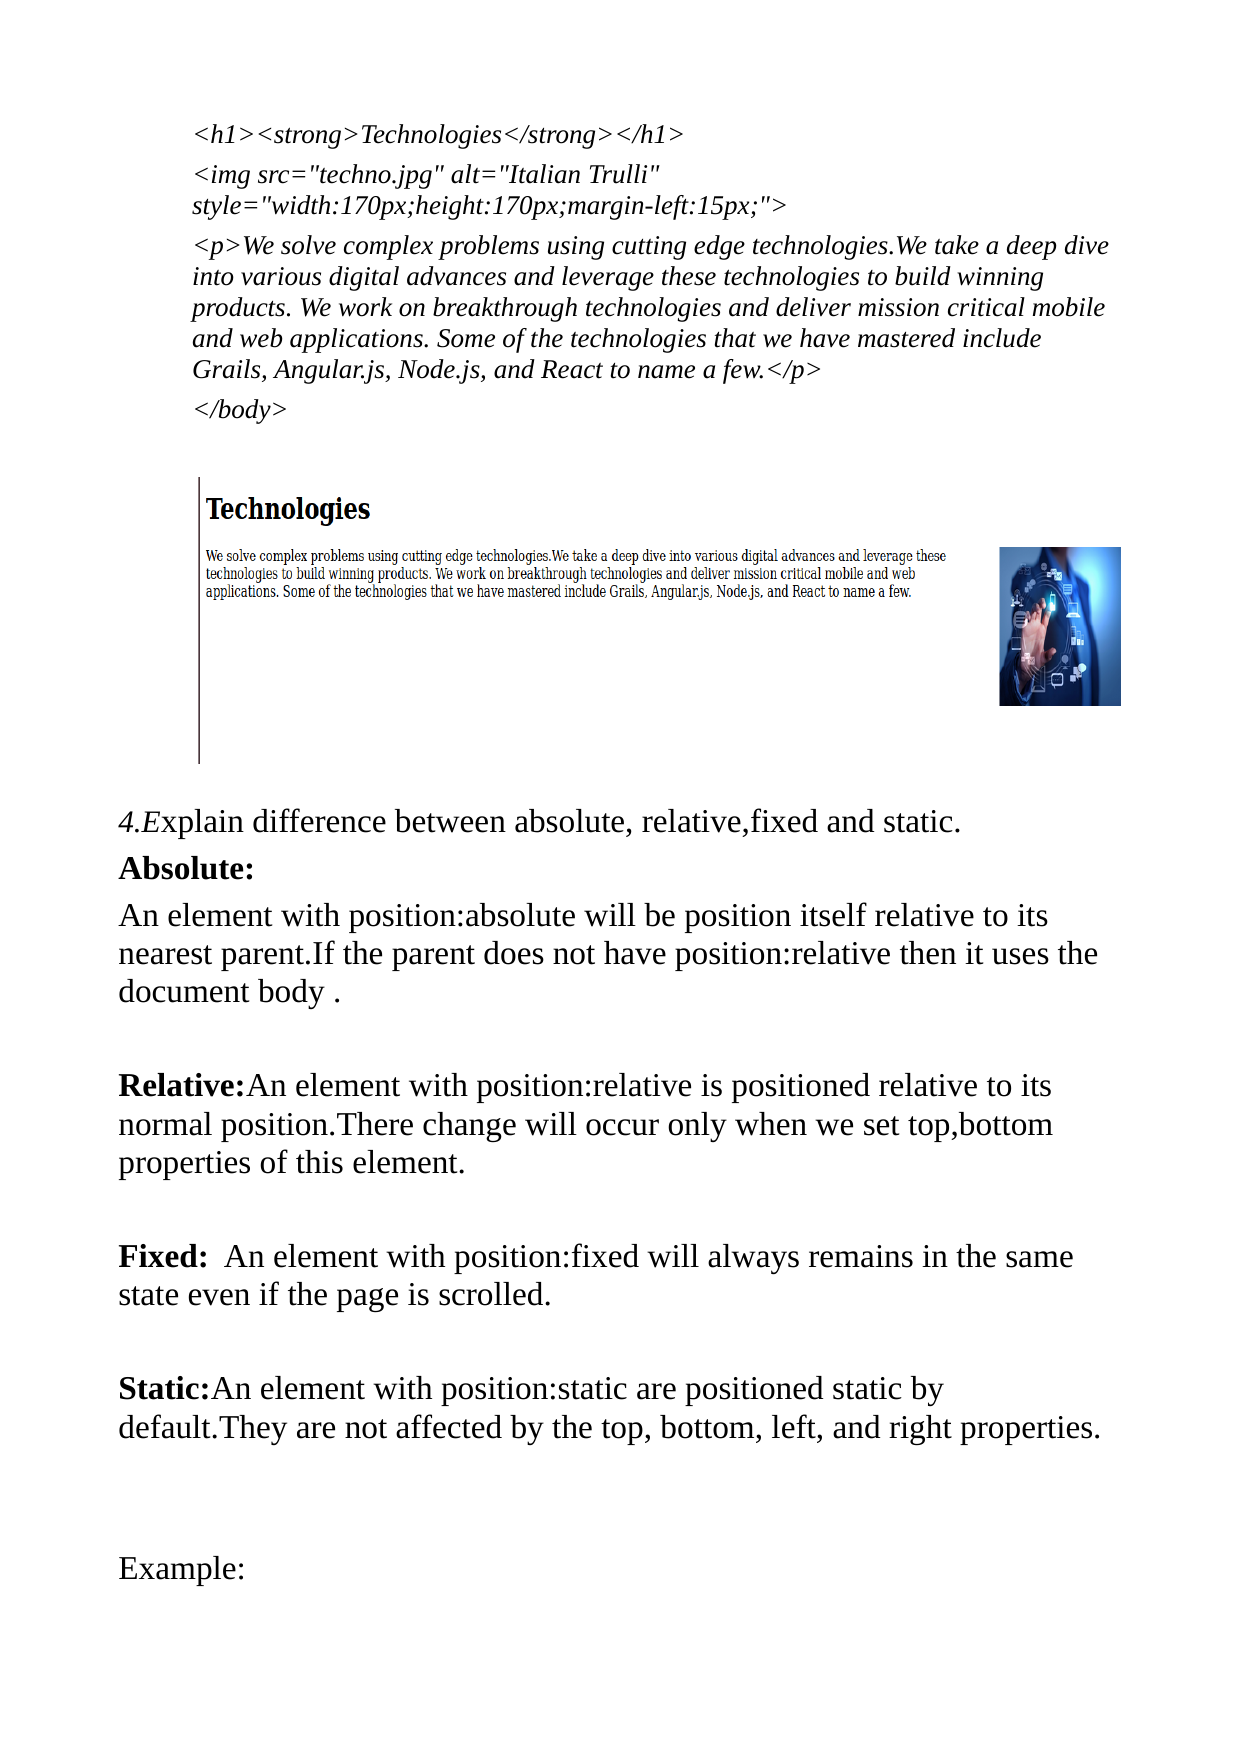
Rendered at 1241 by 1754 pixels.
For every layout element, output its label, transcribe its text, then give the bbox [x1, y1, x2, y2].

text Example: [118, 1548, 1122, 1586]
text Static:An element with position:static are positioned static by default.They are not affected by the top, bottom, left, and right properties. [118, 1369, 1122, 1445]
text 4.Explain difference between absolute, relative,fixed and static. [118, 801, 1122, 839]
text Fixed: An element with position:fixed will always remains in the same state even if the page is scrolled. [118, 1236, 1122, 1313]
list </body> [162, 393, 1122, 424]
list <img src="techno.jpg" alt="Italian Trulli" style="width:170px;height:170px;margin-left:15px;"> [162, 158, 1122, 220]
text An element with position:absolute will be position itself relative to its nearest parent.If the parent does not have position:relative then it uses the document body . [118, 895, 1122, 1010]
picture [198, 477, 1125, 764]
text Absolute: [118, 848, 1122, 886]
list <p>We solve complex problems using cutting edge technologies.We take a deep dive into various digital advances and leverage these technologies to build winning products. We work on breakthrough technologies and deliver mission critical mobile and web applications. Some of the technologies that we have mastered include Grails, Angular.js, Node.js, and React to name a few.</p> [162, 229, 1122, 384]
text Relative:An element with position:relative is positioned relative to its normal position.There change will occur only when we set top,bottom properties of this element. [118, 1066, 1122, 1181]
list <h1><strong>Technologies</strong></h1> [162, 118, 1122, 149]
